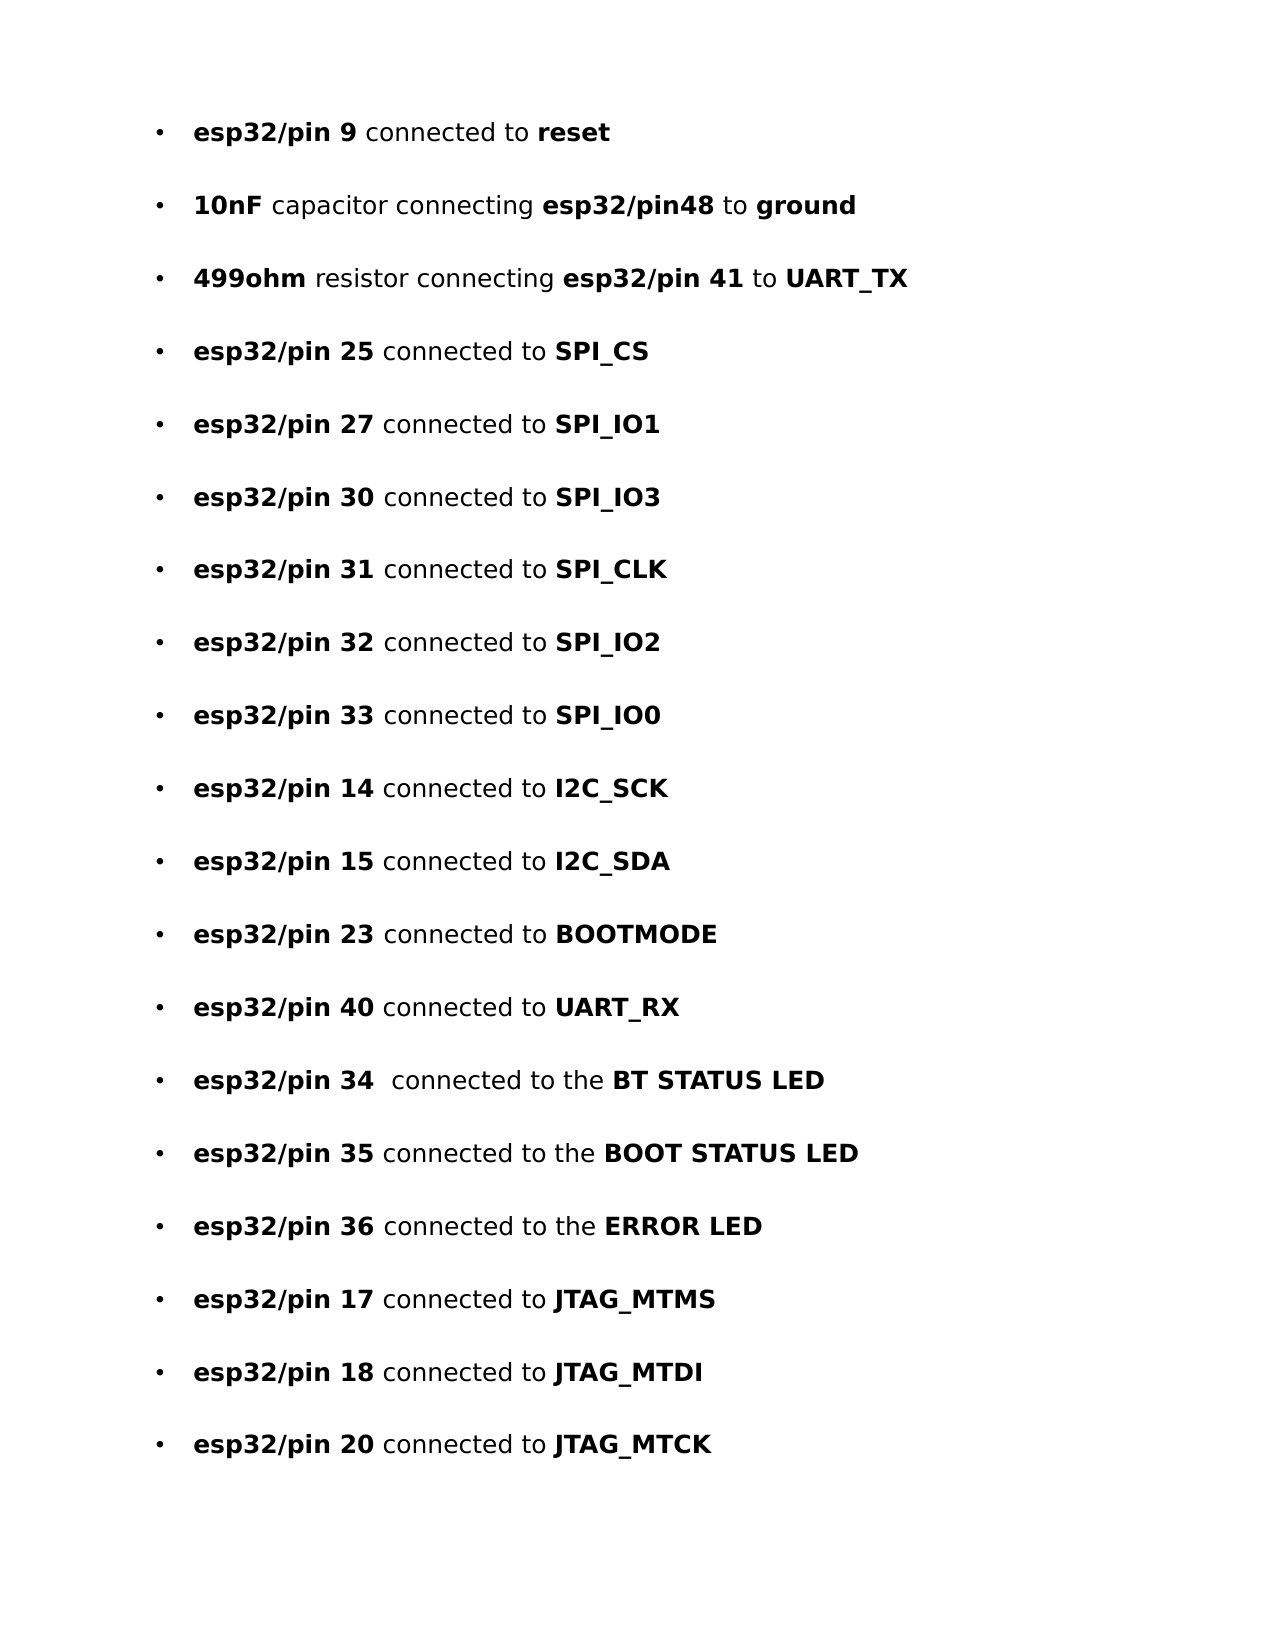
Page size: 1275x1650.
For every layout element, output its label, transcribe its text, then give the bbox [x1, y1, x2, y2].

list esp32/pin 35 connected to the BOOT STATUS LED [156, 1139, 1157, 1168]
list esp32/pin 31 connected to SPI_CLK [156, 556, 1157, 585]
list esp32/pin 14 connected to I2C_SCK [156, 774, 1157, 803]
list esp32/pin 20 connected to JTAG_MTCK [156, 1431, 1157, 1460]
list esp32/pin 27 connected to SPI_IO1 [156, 410, 1157, 439]
list esp32/pin 33 connected to SPI_IO0 [156, 701, 1157, 731]
list esp32/pin 15 connected to I2C_SDA [156, 847, 1157, 876]
list esp32/pin 25 connected to SPI_CS [156, 337, 1157, 366]
list esp32/pin 9 connected to reset [156, 118, 1157, 147]
list 10nF capacitor connecting esp32/pin48 to ground [156, 191, 1157, 220]
list esp32/pin 36 connected to the ERROR LED [156, 1212, 1157, 1241]
list esp32/pin 18 connected to JTAG_MTDI [156, 1358, 1157, 1387]
list esp32/pin 34 connected to the BT STATUS LED [156, 1066, 1157, 1095]
list esp32/pin 32 connected to SPI_IO2 [156, 628, 1157, 658]
list esp32/pin 30 connected to SPI_IO3 [156, 483, 1157, 512]
list esp32/pin 40 connected to UART_RX [156, 993, 1157, 1022]
list esp32/pin 17 connected to JTAG_MTMS [156, 1285, 1157, 1314]
list esp32/pin 23 connected to BOOTMODE [156, 920, 1157, 949]
list 499ohm resistor connecting esp32/pin 41 to UART_TX [156, 264, 1157, 293]
